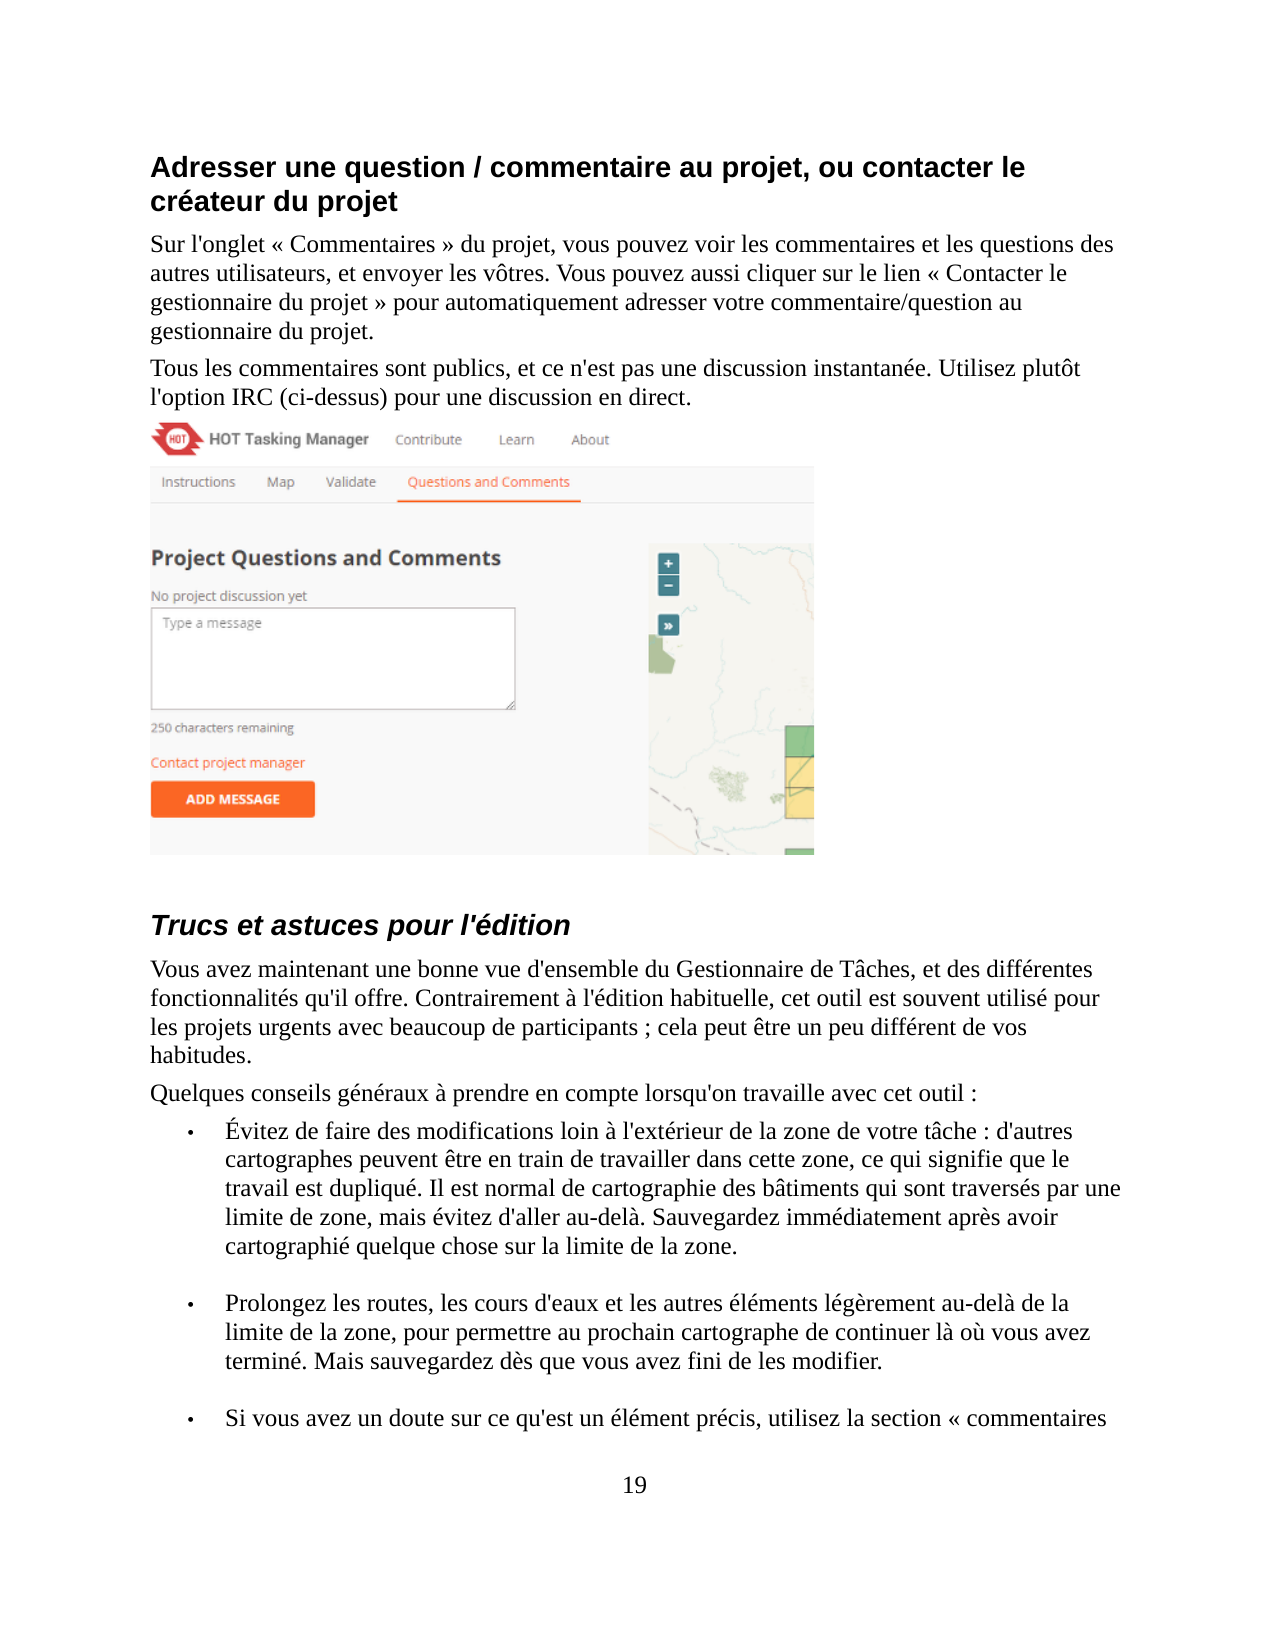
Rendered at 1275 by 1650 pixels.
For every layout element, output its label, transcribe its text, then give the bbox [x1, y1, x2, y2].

subtitle Trucs et astuces pour l'édition [150, 908, 1125, 942]
list Évitez de faire des modifications loin à l'extérieur de la zone de votre tâche : d'autres cartographes peuvent être en train de travailler dans cette zone, ce qui signifie que le travail est dupliqué. Il est normal de cartographie des bâtiments qui sont traversés par une limite de zone, mais évitez d'aller au-delà. Sauvegardez immédiatement après avoir cartographié quelque chose sur la limite de la zone. [187, 1116, 1125, 1288]
list Prolongez les routes, les cours d'eaux et les autres éléments légèrement au-delà de la limite de la zone, pour permettre au prochain cartographe de continuer là où vous avez terminé. Mais sauvegardez dès que vous avez fini de les modifier. [187, 1288, 1125, 1403]
list Si vous avez un doute sur ce qu'est un élément précis, utilisez la section « commentaires [187, 1403, 1125, 1432]
text Sur l'onglet « Commentaires » du projet, vous pouvez voir les commentaires et les questions des autres utilisateurs, et envoyer les vôtres. Vous pouvez aussi cliquer sur le lien « Contacter le gestionnaire du projet » pour automatiquement adresser votre commentaire/question au gestionnaire du projet. [150, 229, 1125, 344]
text Tous les commentaires sont publics, et ce n'est pas une discussion instantanée. Utilisez plutôt l'option IRC (ci-dessus) pour une discussion en direct. [150, 353, 1125, 411]
subtitle Adresser une question / commentaire au projet, ou contacter le créateur du projet [150, 150, 1125, 217]
text Quelques conseils généraux à prendre en compte lorsqu'on travaille avec cet outil : [150, 1078, 1125, 1107]
picture [150, 420, 815, 855]
text Vous avez maintenant une bonne vue d'ensemble du Gestionnaire de Tâches, et des différentes fonctionnalités qu'il offre. Contrairement à l'édition habituelle, cet outil est souvent utilisé pour les projets urgents avec beaucoup de participants ; cela peut être un peu différent de vos habitudes. [150, 954, 1125, 1069]
